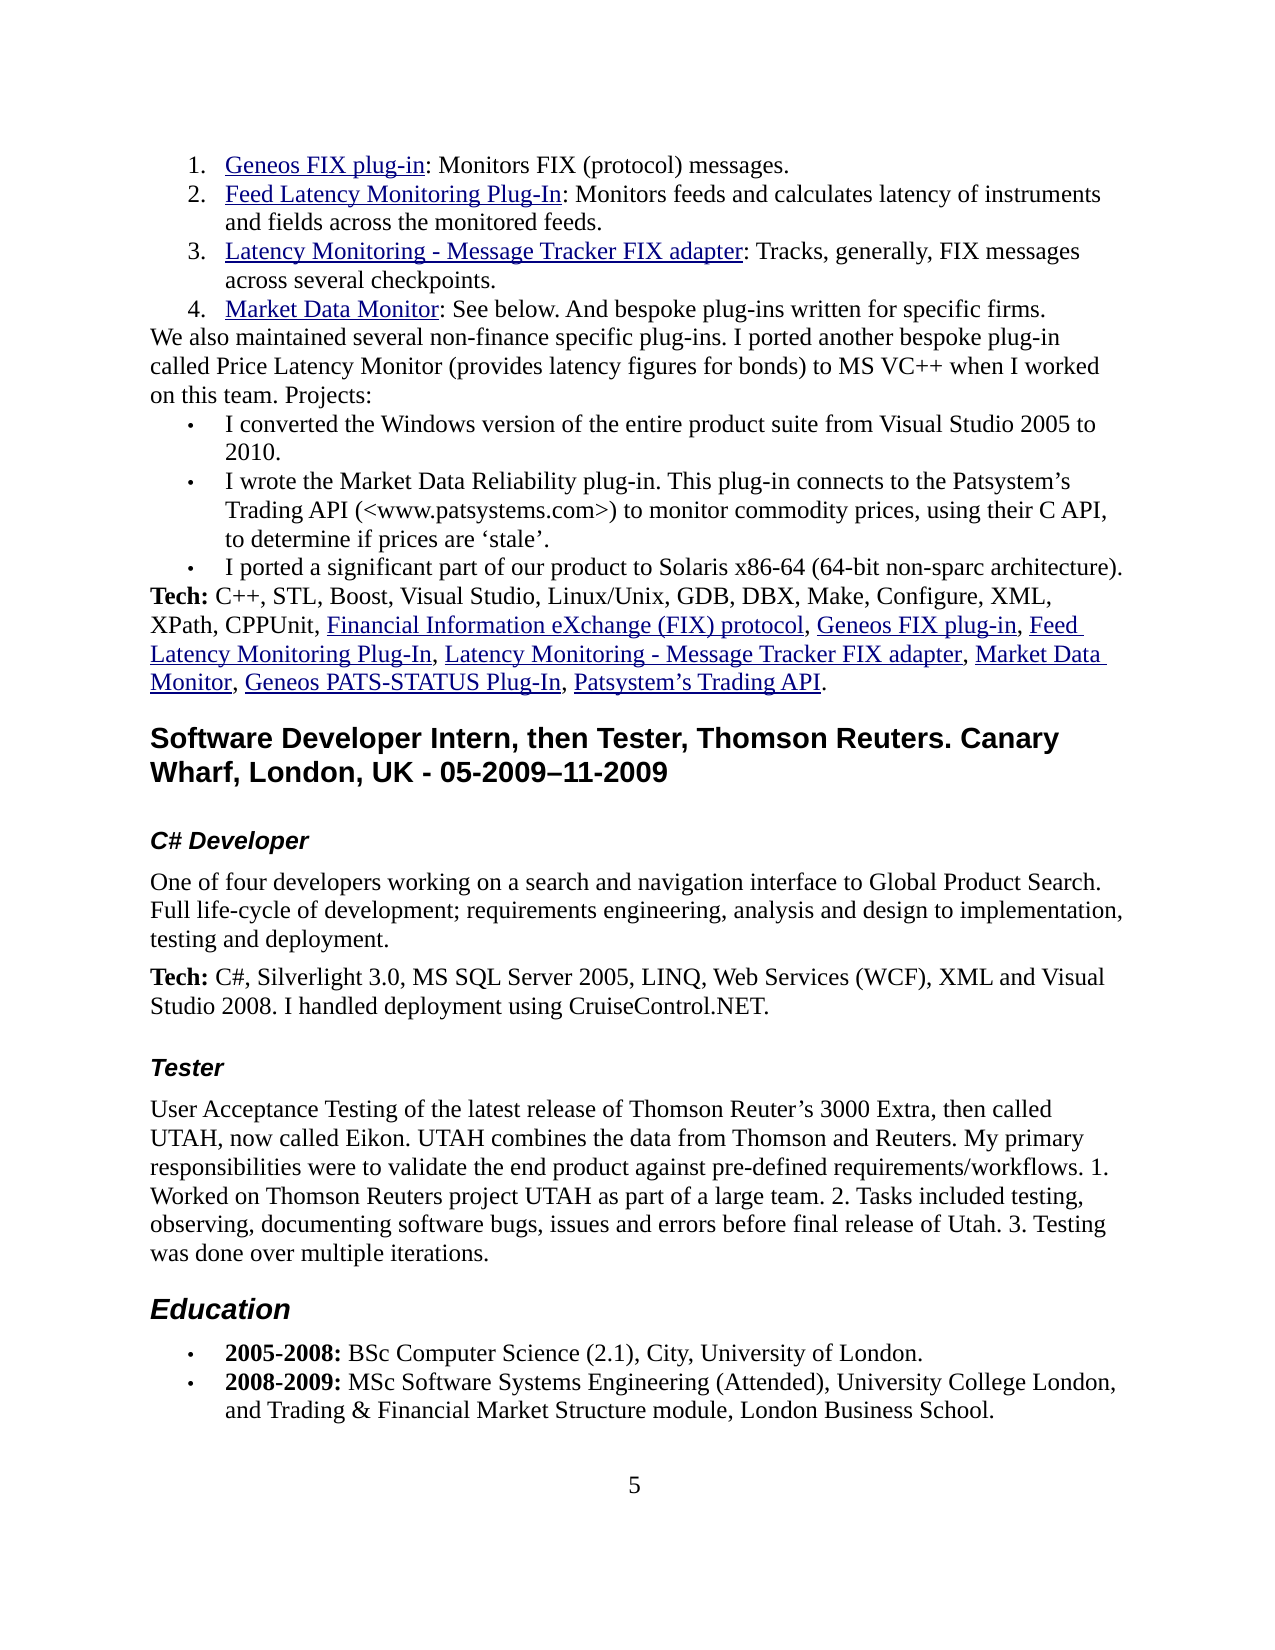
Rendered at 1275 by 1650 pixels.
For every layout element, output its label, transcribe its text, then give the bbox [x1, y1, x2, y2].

list 2005-2008: BSc Computer Science (2.1), City, University of London. [187, 1338, 1125, 1367]
list I wrote the Market Data Reliability plug-in. This plug-in connects to the Patsystem’s Trading API (<www.patsystems.com>) to monitor commodity prices, using their C API, to determine if prices are ‘stale’. [187, 466, 1125, 552]
list Geneos FIX plug-in: Monitors FIX (protocol) messages. [187, 150, 1125, 179]
list I ported a significant part of our product to Solaris x86-64 (64-bit non-sparc architecture). [187, 552, 1125, 581]
list Market Data Monitor: See below. And bespoke plug-ins written for specific firms. [187, 294, 1125, 322]
text Tech: C++, STL, Boost, Visual Studio, Linux/Unix, GDB, DBX, Make, Configure, XML, XPath, CPPUnit, Financial Information eXchange (FIX) protocol, Geneos FIX plug-in, Feed Latency Monitoring Plug-In, Latency Monitoring - Message Tracker FIX adapter, Market Data Monitor, Geneos PATS-STATUS Plug-In, Patsystem’s Trading API. [150, 581, 1125, 696]
list Latency Monitoring - Message Tracker FIX adapter: Tracks, generally, FIX messages across several checkpoints. [187, 236, 1125, 294]
subtitle Education [150, 1292, 1125, 1326]
text User Acceptance Testing of the latest release of Thomson Reuter’s 3000 Extra, then called UTAH, now called Eikon. UTAH combines the data from Thomson and Reuters. My primary responsibilities were to validate the end product against pre-defined requirements/workflows. 1. Worked on Thomson Reuters project UTAH as part of a large team. 2. Tasks included testing, observing, documenting software bugs, issues and errors before final release of Utah. 3. Testing was done over multiple iterations. [150, 1094, 1125, 1267]
text One of four developers working on a search and navigation interface to Global Product Search. Full life-cycle of development; requirements engineering, analysis and design to implementation, testing and deployment. [150, 867, 1125, 953]
text We also maintained several non-finance specific plug-ins. I ported another bespoke plug-in called Price Latency Monitor (provides latency figures for bonds) to MS VC++ when I worked on this team. Projects: [150, 322, 1125, 409]
list Feed Latency Monitoring Plug-In: Monitors feeds and calculates latency of instruments and fields across the monitored feeds. [187, 179, 1125, 236]
list 2008-2009: MSc Software Systems Engineering (Attended), University College London, and Trading & Financial Market Structure module, London Business School. [187, 1367, 1125, 1424]
list I converted the Windows version of the entire product suite from Visual Studio 2005 to 2010. [187, 409, 1125, 466]
text Tech: C#, Silverlight 3.0, MS SQL Server 2005, LINQ, Web Services (WCF), XML and Visual Studio 2008. I handled deployment using CruiseControl.NET. [150, 962, 1125, 1019]
subtitle Tester [150, 1053, 1125, 1082]
subtitle Software Developer Intern, then Tester, Thomson Reuters. Canary Wharf, London, UK - 05-2009–11-2009 [150, 721, 1125, 788]
subtitle C# Developer [150, 826, 1125, 854]
